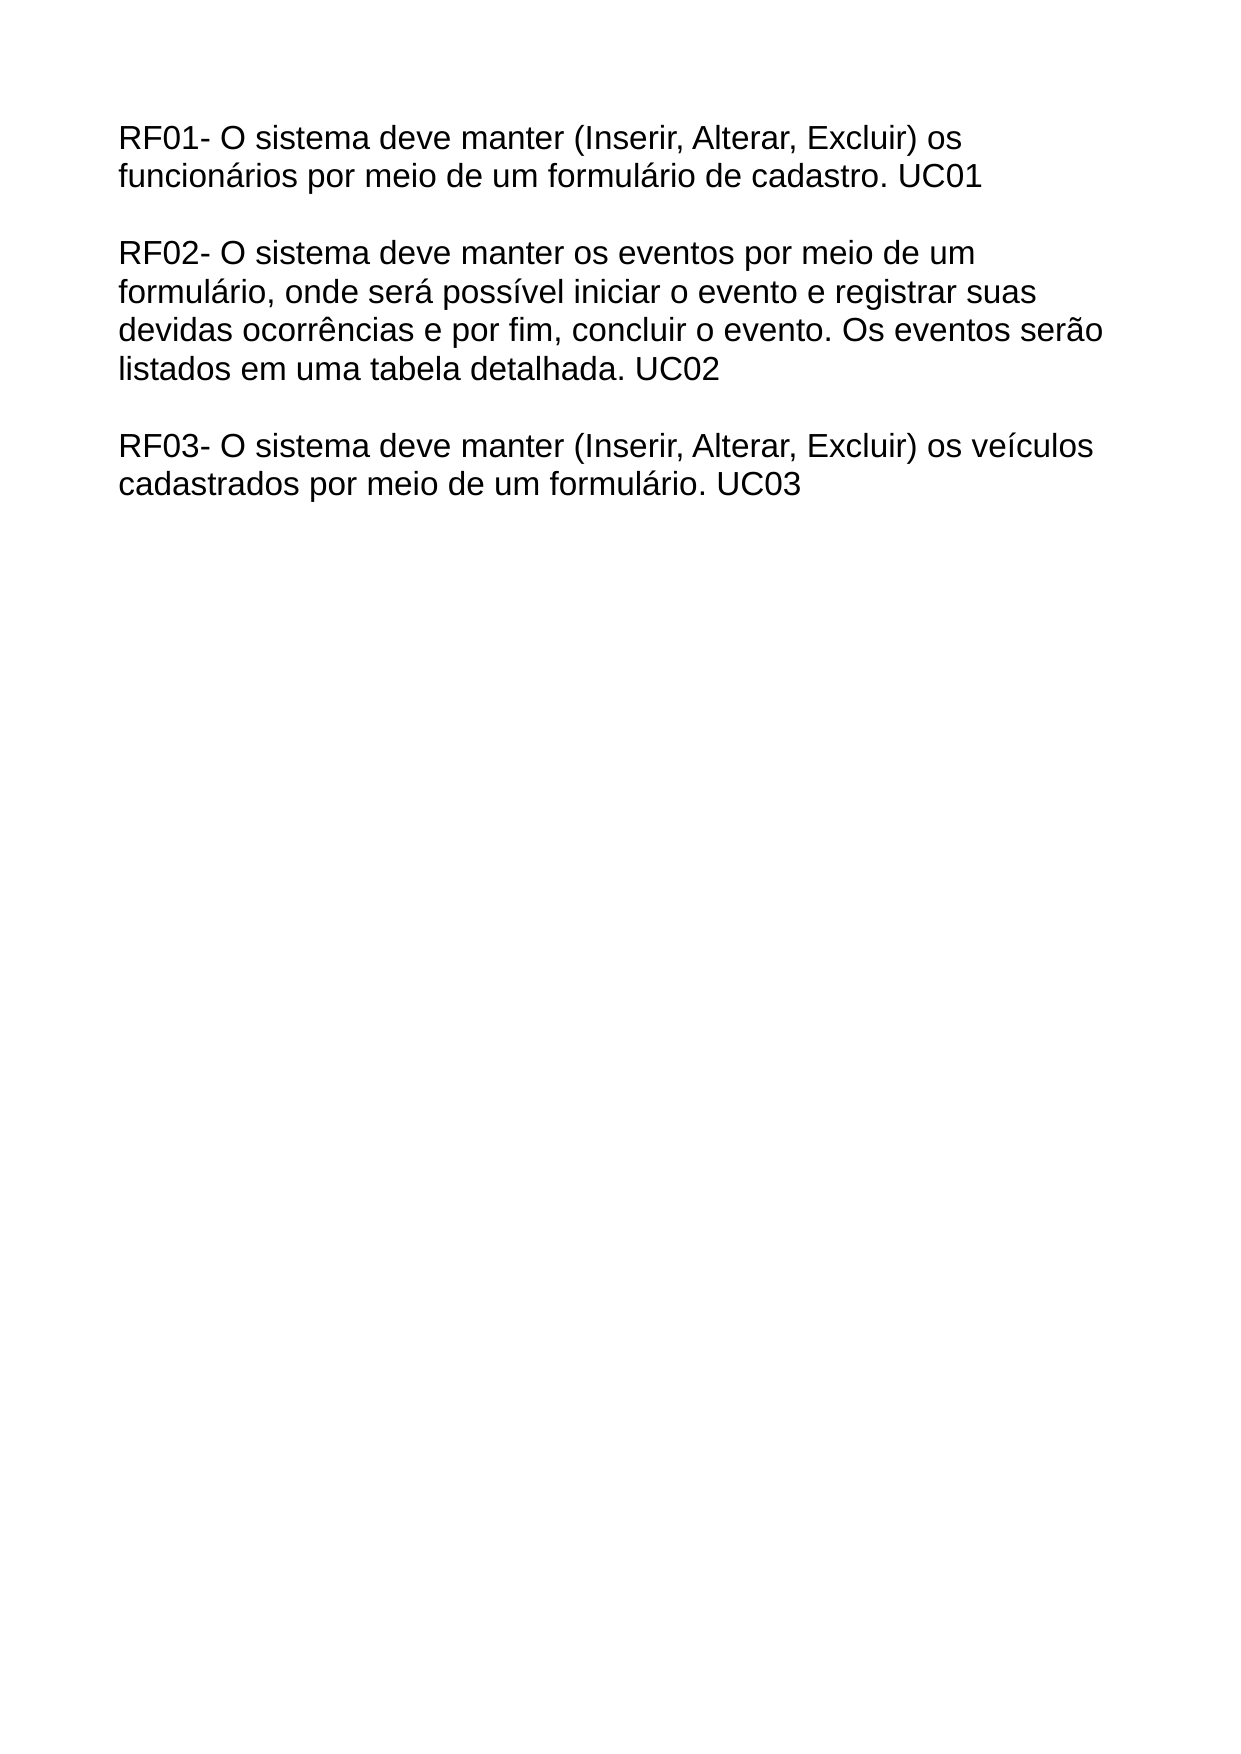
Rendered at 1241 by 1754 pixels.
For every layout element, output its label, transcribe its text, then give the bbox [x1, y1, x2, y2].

text RF02- O sistema deve manter os eventos por meio de um formulário, onde será possível iniciar o evento e registrar suas devidas ocorrências e por fim, concluir o evento. Os eventos serão listados em uma tabela detalhada. UC02 [118, 233, 1122, 387]
text RF03- O sistema deve manter (Inserir, Alterar, Excluir) os veículos cadastrados por meio de um formulário. UC03 [118, 426, 1122, 502]
text RF01- O sistema deve manter (Inserir, Alterar, Excluir) os funcionários por meio de um formulário de cadastro. UC01 [118, 118, 1122, 195]
